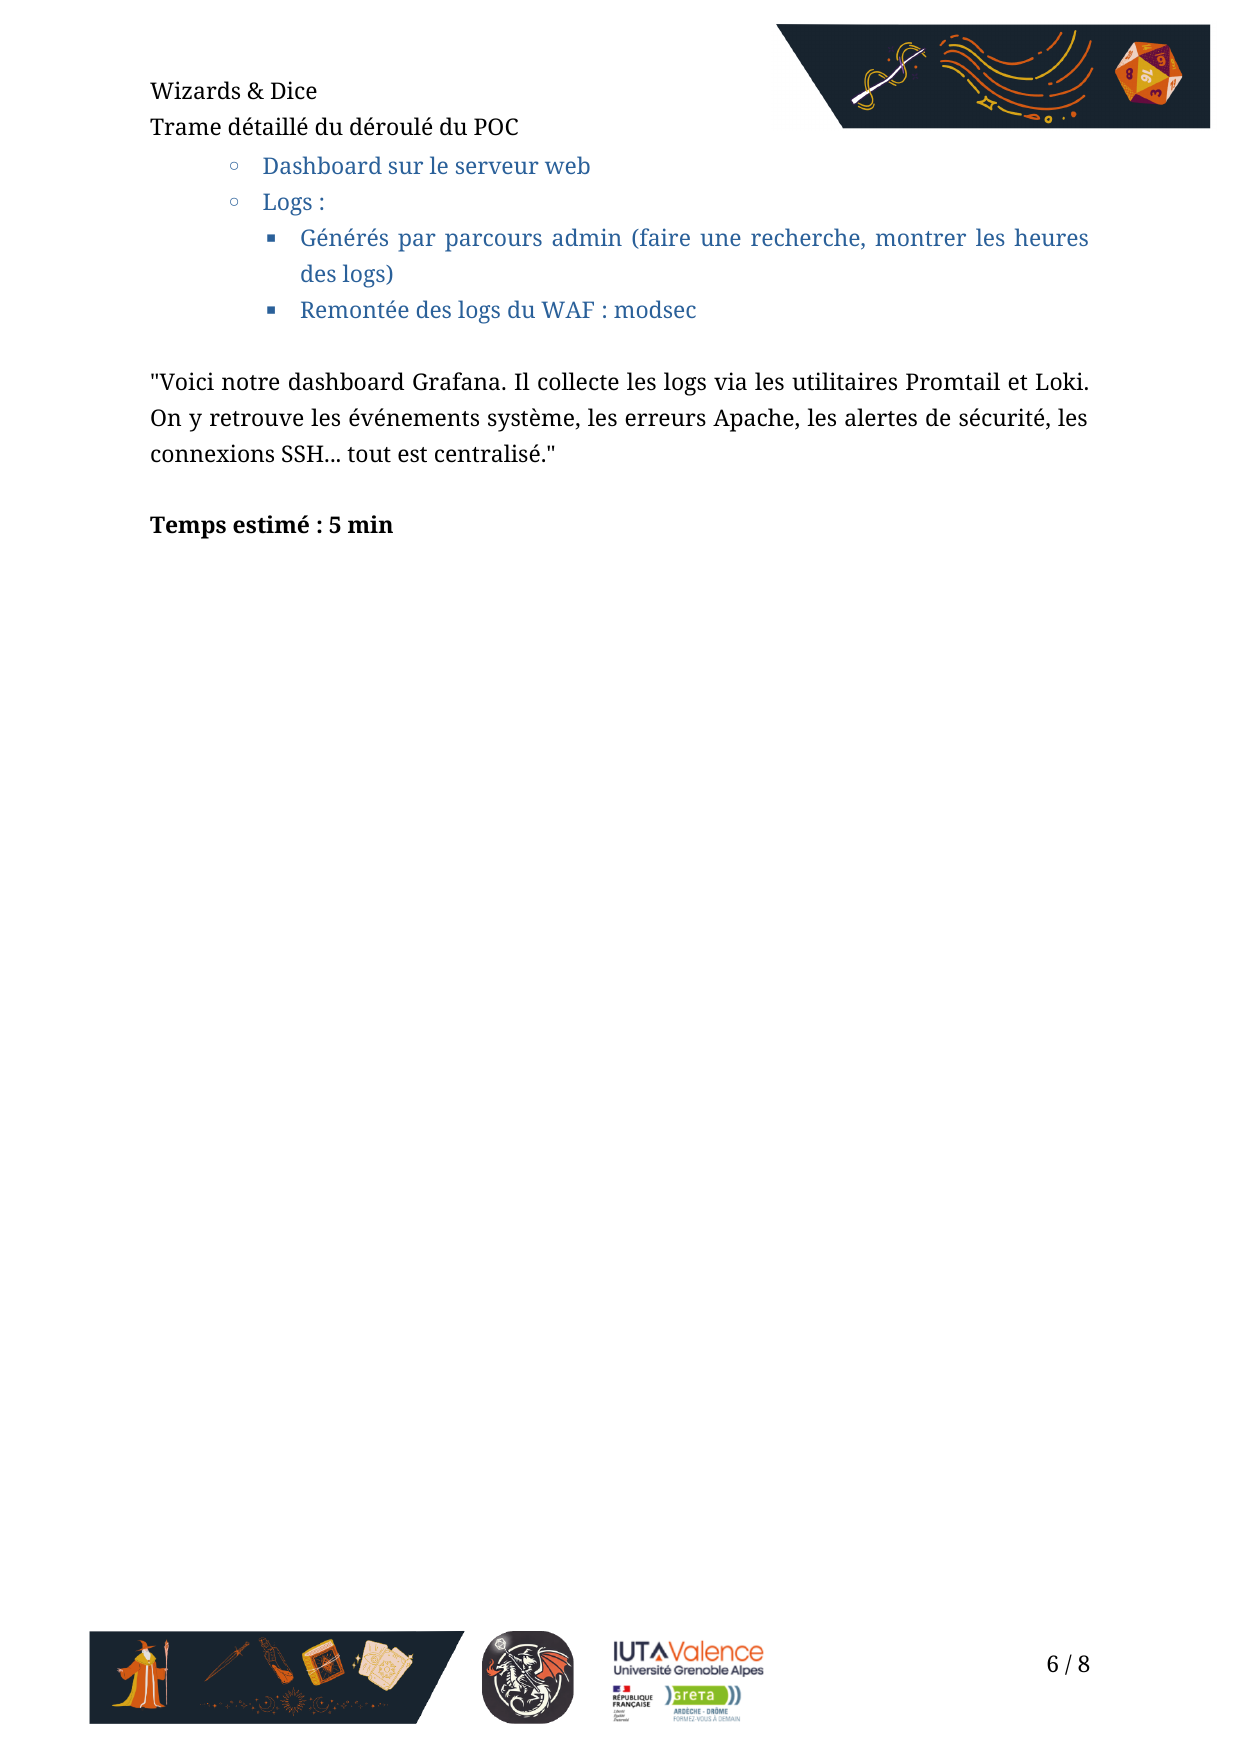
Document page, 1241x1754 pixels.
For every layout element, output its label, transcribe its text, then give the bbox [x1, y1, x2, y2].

picture [81, 1620, 788, 1733]
list Remontée des logs du WAF : modsec [262, 294, 1090, 325]
list Dashboard sur le serveur web [225, 150, 1090, 181]
text "Voici notre dashboard Grafana. Il collecte les logs via les utilitaires Promtail et Loki. On y retrouve les événements système, les erreurs Apache, les alertes de sécurité, les connexions SSH... tout est centralisé." [150, 366, 1090, 469]
picture [771, 21, 1218, 131]
text Temps estimé : 5 min [150, 509, 1090, 541]
list Logs : [225, 186, 1090, 217]
list Générés par parcours admin (faire une recherche, montrer les heures des logs) [262, 222, 1090, 289]
